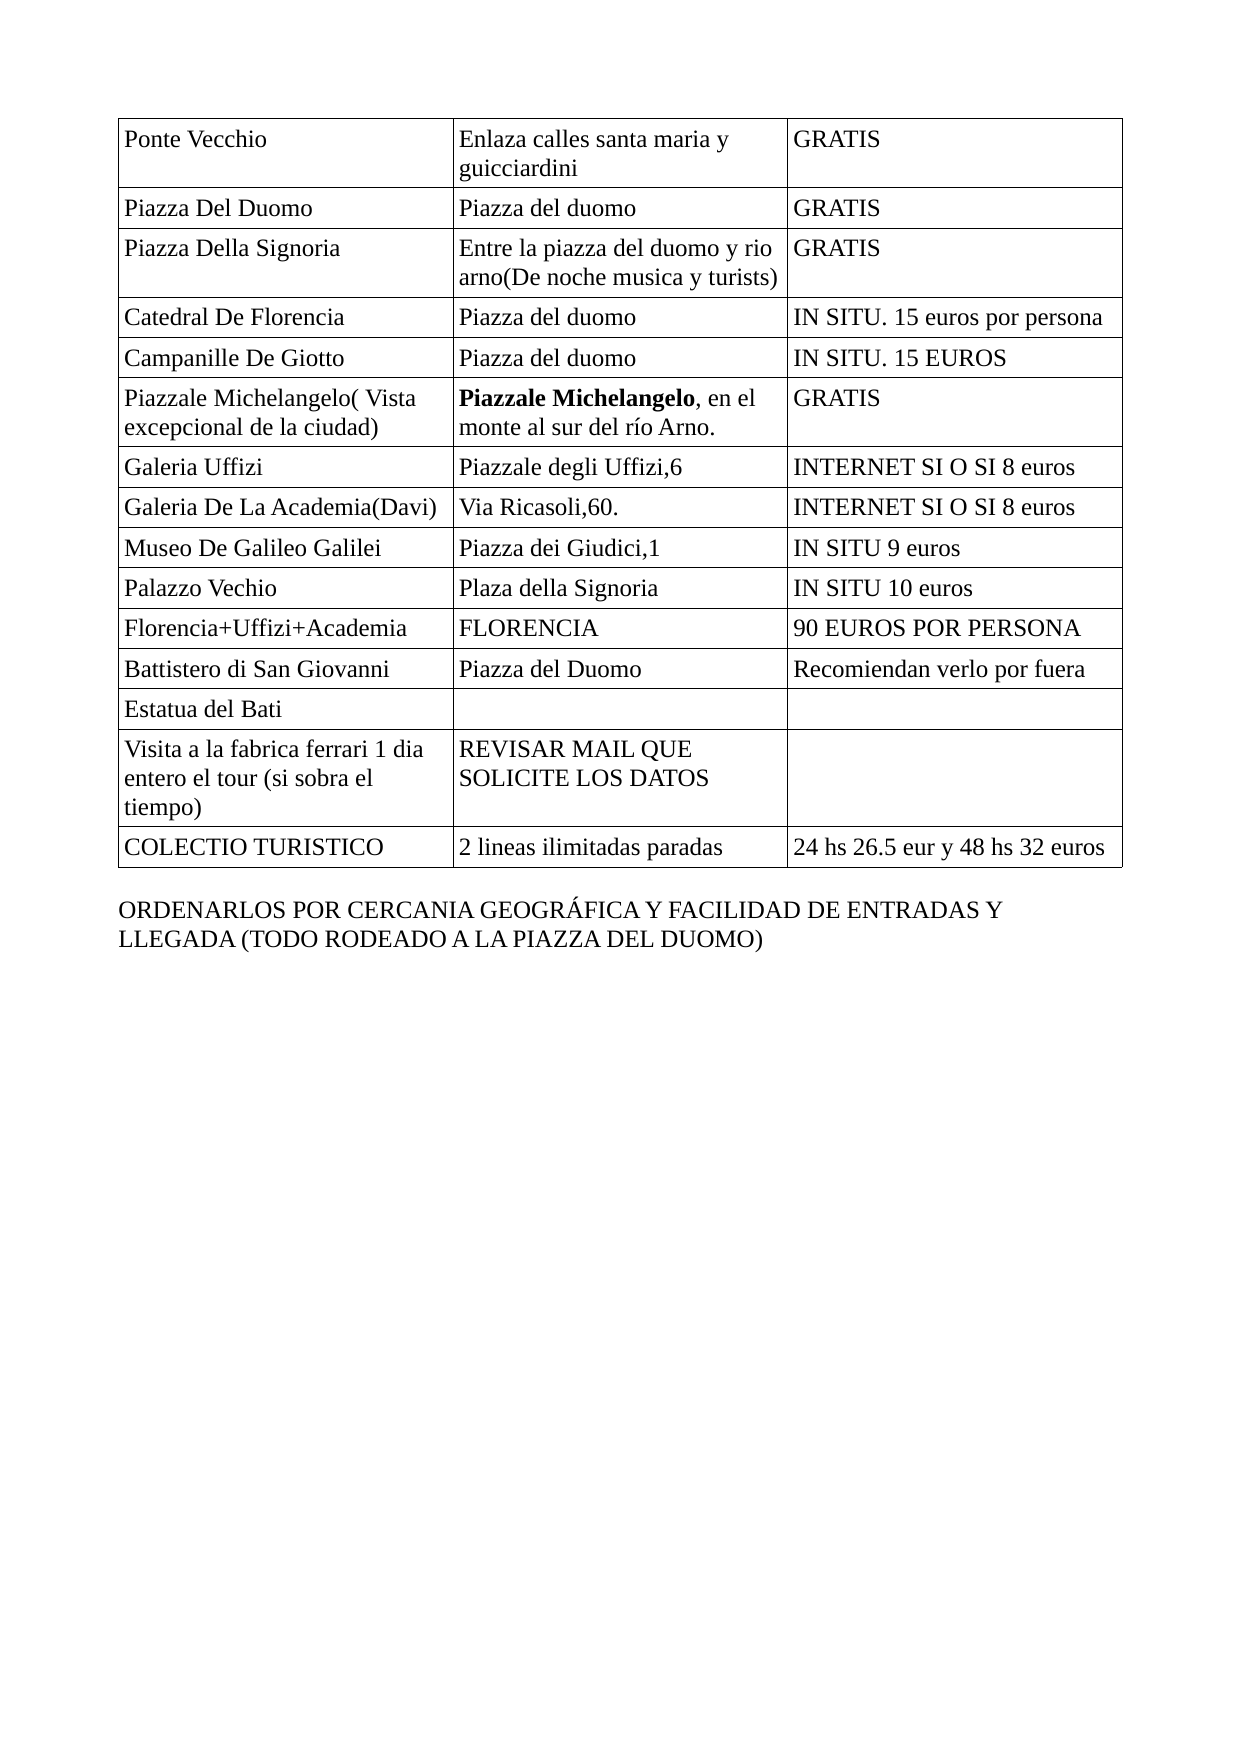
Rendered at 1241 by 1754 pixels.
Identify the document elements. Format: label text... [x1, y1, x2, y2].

table_cell Piazzale degli Uffizi,6 [454, 447, 787, 487]
table_cell IN SITU. 15 euros por persona [788, 298, 1122, 337]
table_cell Entre la piazza del duomo y rio arno(De noche musica y turists) [454, 229, 787, 297]
table_cell [788, 730, 1122, 826]
table_cell Piazza dei Giudici,1 [454, 528, 787, 567]
table_cell Estatua del Bati [119, 689, 453, 728]
table_cell GRATIS [788, 229, 1122, 297]
table_cell 2 lineas ilimitadas paradas [454, 827, 787, 867]
table_cell Piazza del Duomo [454, 649, 787, 688]
table_cell Piazza del duomo [454, 298, 787, 337]
table_cell [454, 689, 787, 728]
table_cell Piazzale Michelangelo, en el monte al sur del río Arno. [454, 378, 787, 446]
table_cell Campanille De Giotto [119, 338, 453, 377]
table_cell Florencia+Uffizi+Academia [119, 609, 453, 648]
table_cell Piazza Della Signoria [119, 229, 453, 297]
table_cell FLORENCIA [454, 609, 787, 648]
table_cell GRATIS [788, 188, 1122, 227]
table_cell IN SITU. 15 EUROS [788, 338, 1122, 377]
table_cell Plaza della Signoria [454, 568, 787, 607]
table_cell Piazza del duomo [454, 188, 787, 227]
table_cell Piazza del duomo [454, 338, 787, 377]
table_cell Via Ricasoli,60. [454, 488, 787, 527]
table_cell Catedral De Florencia [119, 298, 453, 337]
table_cell INTERNET SI O SI 8 euros [788, 488, 1122, 527]
table_cell INTERNET SI O SI 8 euros [788, 447, 1122, 487]
table_cell IN SITU 10 euros [788, 568, 1122, 607]
text ORDENARLOS POR CERCANIA GEOGRÁFICA Y FACILIDAD DE ENTRADAS Y LLEGADA (TODO RODEADO A LA PIAZZA DEL DUOMO) [118, 895, 1122, 953]
table_cell [788, 689, 1122, 728]
table_cell Piazza Del Duomo [119, 188, 453, 227]
table_cell GRATIS [788, 378, 1122, 446]
table_cell REVISAR MAIL QUE SOLICITE LOS DATOS [454, 730, 787, 826]
table_cell IN SITU 9 euros [788, 528, 1122, 567]
table_header Enlaza calles santa maria y guicciardini [454, 119, 787, 187]
table_cell Palazzo Vechio [119, 568, 453, 607]
table_cell Battistero di San Giovanni [119, 649, 453, 688]
table_cell COLECTIO TURISTICO [119, 827, 453, 867]
table_cell Galeria De La Academia(Davi) [119, 488, 453, 527]
table_header GRATIS [788, 119, 1122, 187]
table_header Ponte Vecchio [119, 119, 453, 187]
table_cell 90 EUROS POR PERSONA [788, 609, 1122, 648]
table_cell Museo De Galileo Galilei [119, 528, 453, 567]
table_cell Recomiendan verlo por fuera [788, 649, 1122, 688]
table_cell Piazzale Michelangelo( Vista excepcional de la ciudad) [119, 378, 453, 446]
table_cell 24 hs 26.5 eur y 48 hs 32 euros [788, 827, 1122, 867]
table_cell Galeria Uffizi [119, 447, 453, 487]
table_cell Visita a la fabrica ferrari 1 dia entero el tour (si sobra el tiempo) [119, 730, 453, 826]
